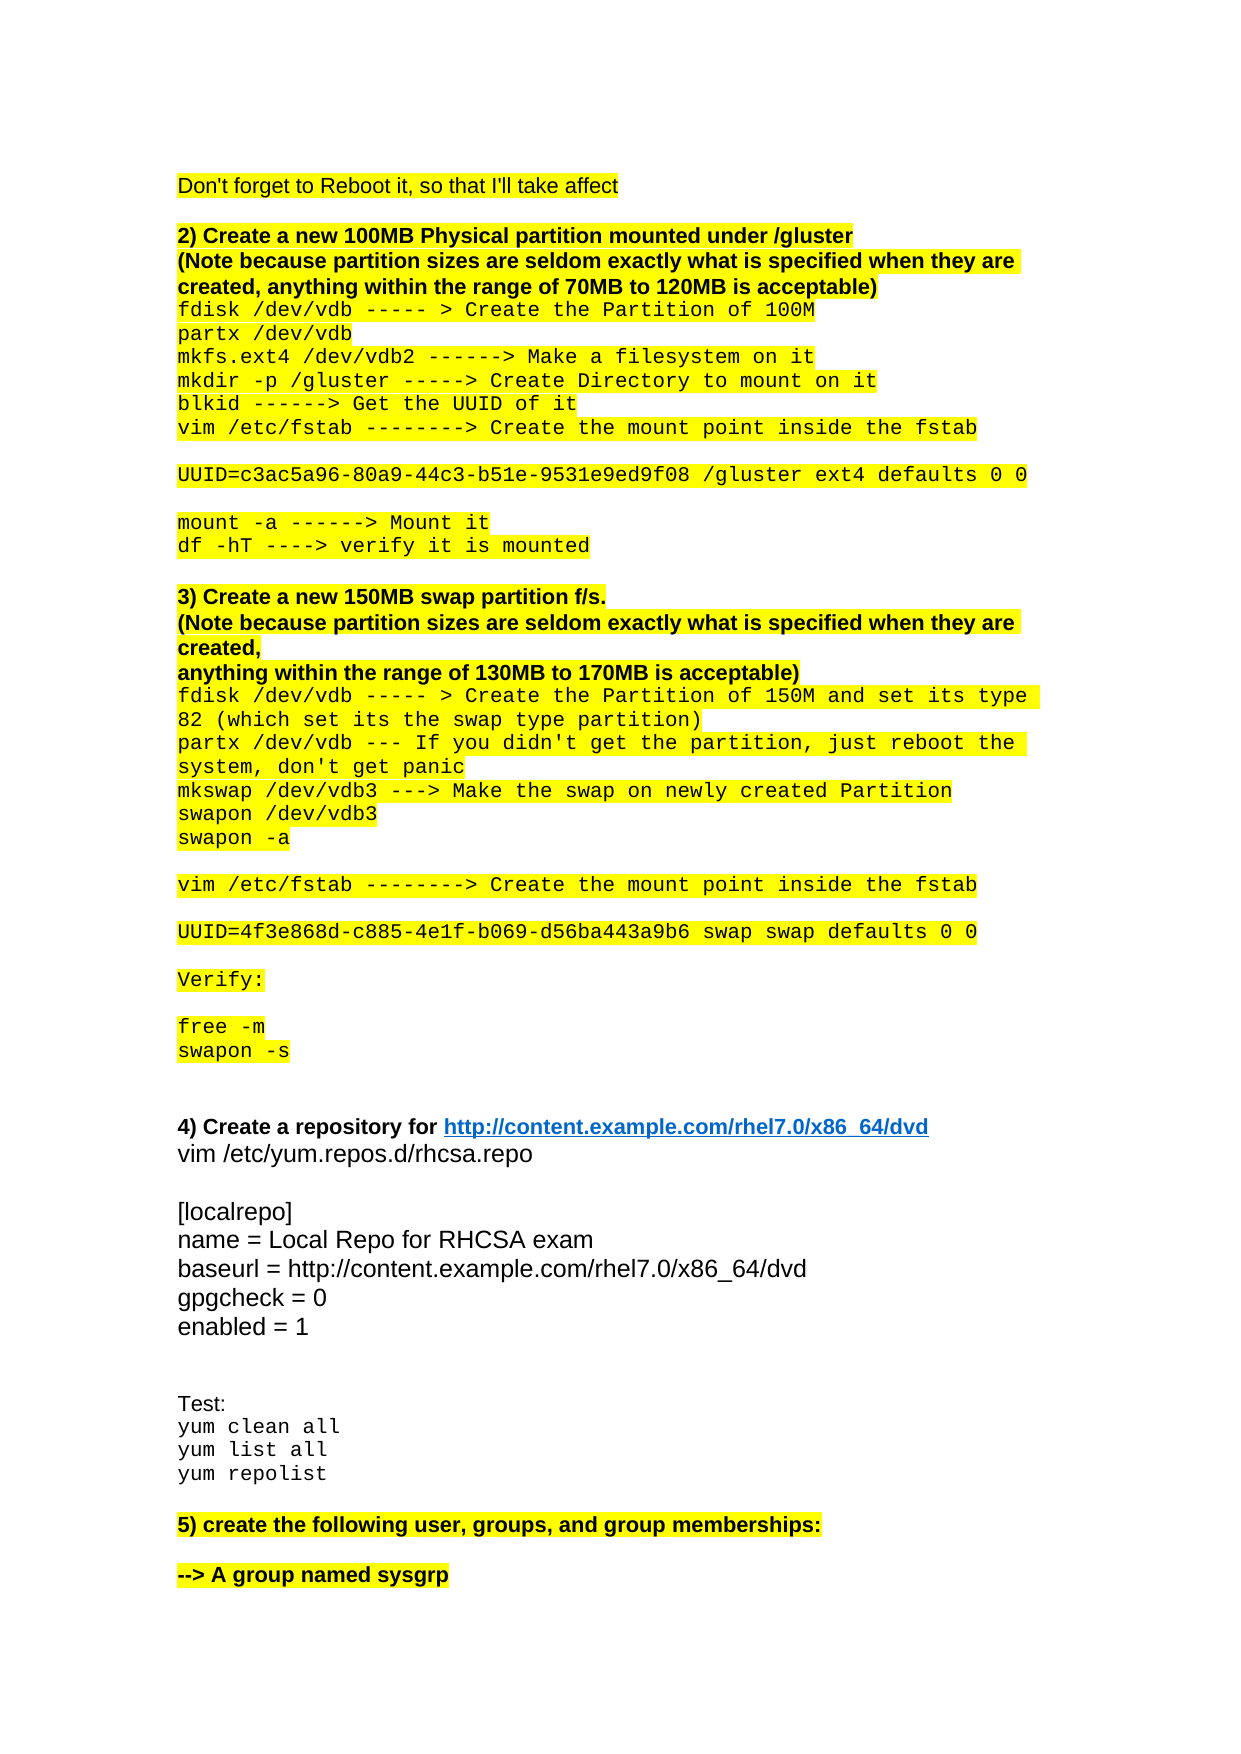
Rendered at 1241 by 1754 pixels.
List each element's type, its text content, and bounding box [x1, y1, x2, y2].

text baseurl = http://content.example.com/rhel7.0/x86_64/dvd [177, 1254, 1063, 1283]
text 3) Create a new 150MB swap partition f/s. (Note because partition sizes are seldom exactly what is specified when they are created, anything within the range of 130MB to 170MB is acceptable) [177, 559, 1063, 685]
text yum clean all yum list all yum repolist [177, 1416, 1063, 1487]
text fdisk /dev/vdb ----- > Create the Partition of 100M partx /dev/vdb mkfs.ext4 /dev/vdb2 ------> Make a filesystem on it mkdir -p /gluster -----> Create Directory to mount on it blkid ------> Get the UUID of it vim /etc/fstab --------> Create the mount point inside the fstab UUID=c3ac5a96-80a9-44c3-b51e-9531e9ed9f08 /gluster ext4 defaults 0 0 mount -a ------> Mount it df -hT ----> verify it is mounted [177, 299, 1063, 559]
text 5) create the following user, groups, and group memberships: --> A group named sysgrp [177, 1487, 1063, 1588]
text gpgcheck = 0 enabled = 1 [177, 1283, 1063, 1340]
text vim /etc/yum.repos.d/rhcsa.repo [localrepo] [177, 1139, 1063, 1225]
text fdisk /dev/vdb ----- > Create the Partition of 150M and set its type 82 (which set its the swap type partition) partx /dev/vdb --- If you didn't get the partition, just reboot the system, don't get panic mkswap /dev/vdb3 ---> Make the swap on newly created Partition swapon /dev/vdb3 swapon -a vim /etc/fstab --------> Create the mount point inside the fstab UUID=4f3e868d-c885-4e1f-b069-d56ba443a9b6 swap swap defaults 0 0 Verify: free -m swapon -s [177, 685, 1063, 1063]
text Don't forget to Reboot it, so that I'll take affect 2) Create a new 100MB Physical partition mounted under /gluster (Note because partition sizes are seldom exactly what is specified when they are created, anything within the range of 70MB to 120MB is acceptable) [177, 148, 1063, 299]
text 4) Create a repository for http://content.example.com/rhel7.0/x86_64/dvd [177, 1063, 1063, 1139]
text Test: [177, 1340, 1063, 1416]
text name = Local Repo for RHCSA exam [177, 1225, 1063, 1254]
